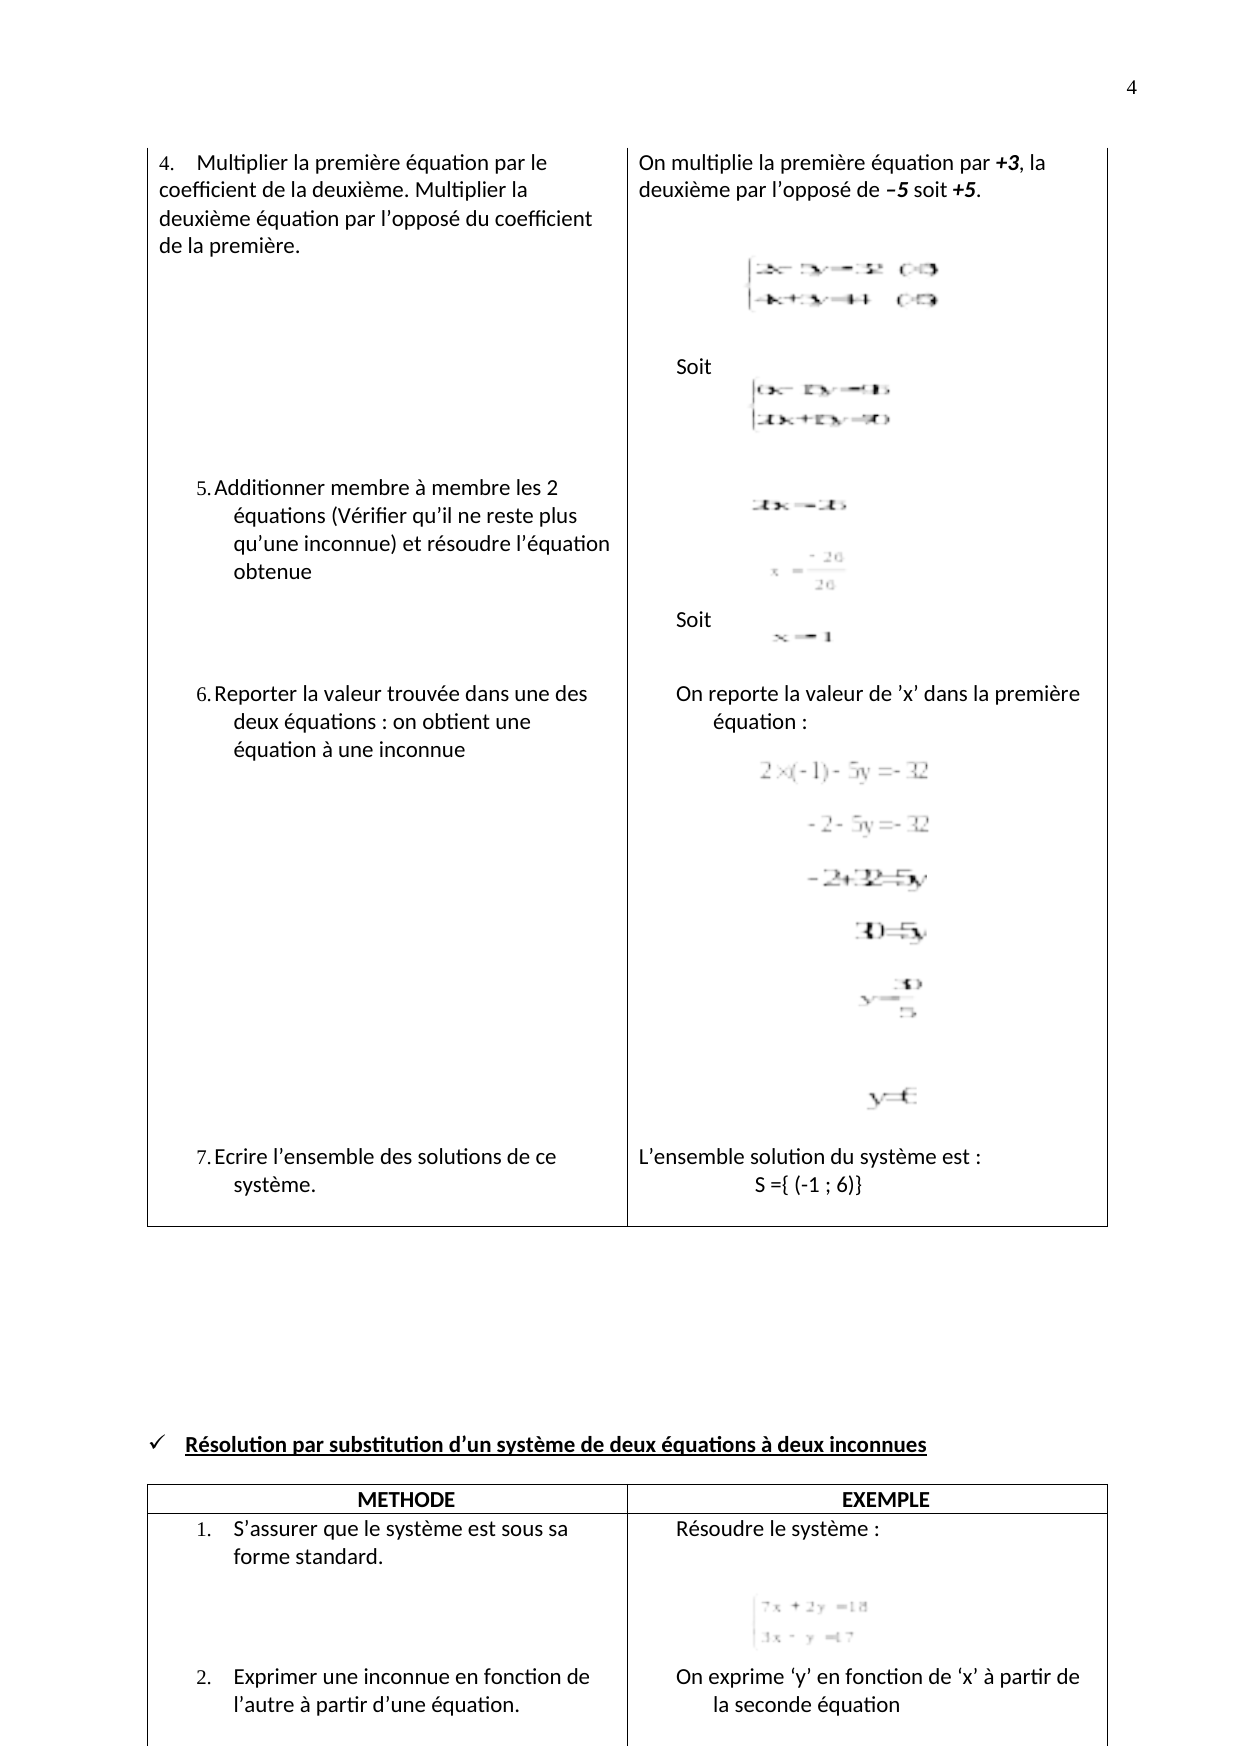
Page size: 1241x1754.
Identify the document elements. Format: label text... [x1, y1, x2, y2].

table_cell Soit [628, 445, 1107, 679]
table_header METHODE [148, 1485, 627, 1513]
table_cell L’ensemble solution du système est : S ={ (-1 ; 6)} [628, 1142, 1107, 1226]
table_cell On multiplie la première équation par +3, la deuxième par l’opposé de –5 soit +5. Soit [628, 148, 1107, 445]
table_cell Multiplier la première équation par le coefficient de la deuxième. Multiplier la deuxième équation par l’opposé du coefficient de la première. [148, 148, 627, 445]
table_cell Ecrire l’ensemble des solutions de ce système. [148, 1142, 627, 1226]
table_header EXEMPLE [628, 1485, 1107, 1513]
table_cell Reporter la valeur trouvée dans une des deux équations : on obtient une équation à une inconnue [148, 679, 627, 1142]
table_cell Résoudre le système : [628, 1514, 1107, 1662]
table_cell Exprimer une inconnue en fonction de l’autre à partir d’une équation. [148, 1663, 627, 1746]
table_cell On exprime ‘y’ en fonction de ‘x’ à partir de la seconde équation [628, 1663, 1107, 1746]
table_cell On reporte la valeur de ’x’ dans la première équation : [628, 679, 1107, 1142]
list Résolution par substitution d’un système de deux équations à deux inconnues [148, 1430, 1137, 1458]
table_cell Additionner membre à membre les 2 équations (Vérifier qu’il ne reste plus qu’une inconnue) et résoudre l’équation obtenue [148, 445, 627, 679]
table_cell S’assurer que le système est sous sa forme standard. [148, 1514, 627, 1662]
